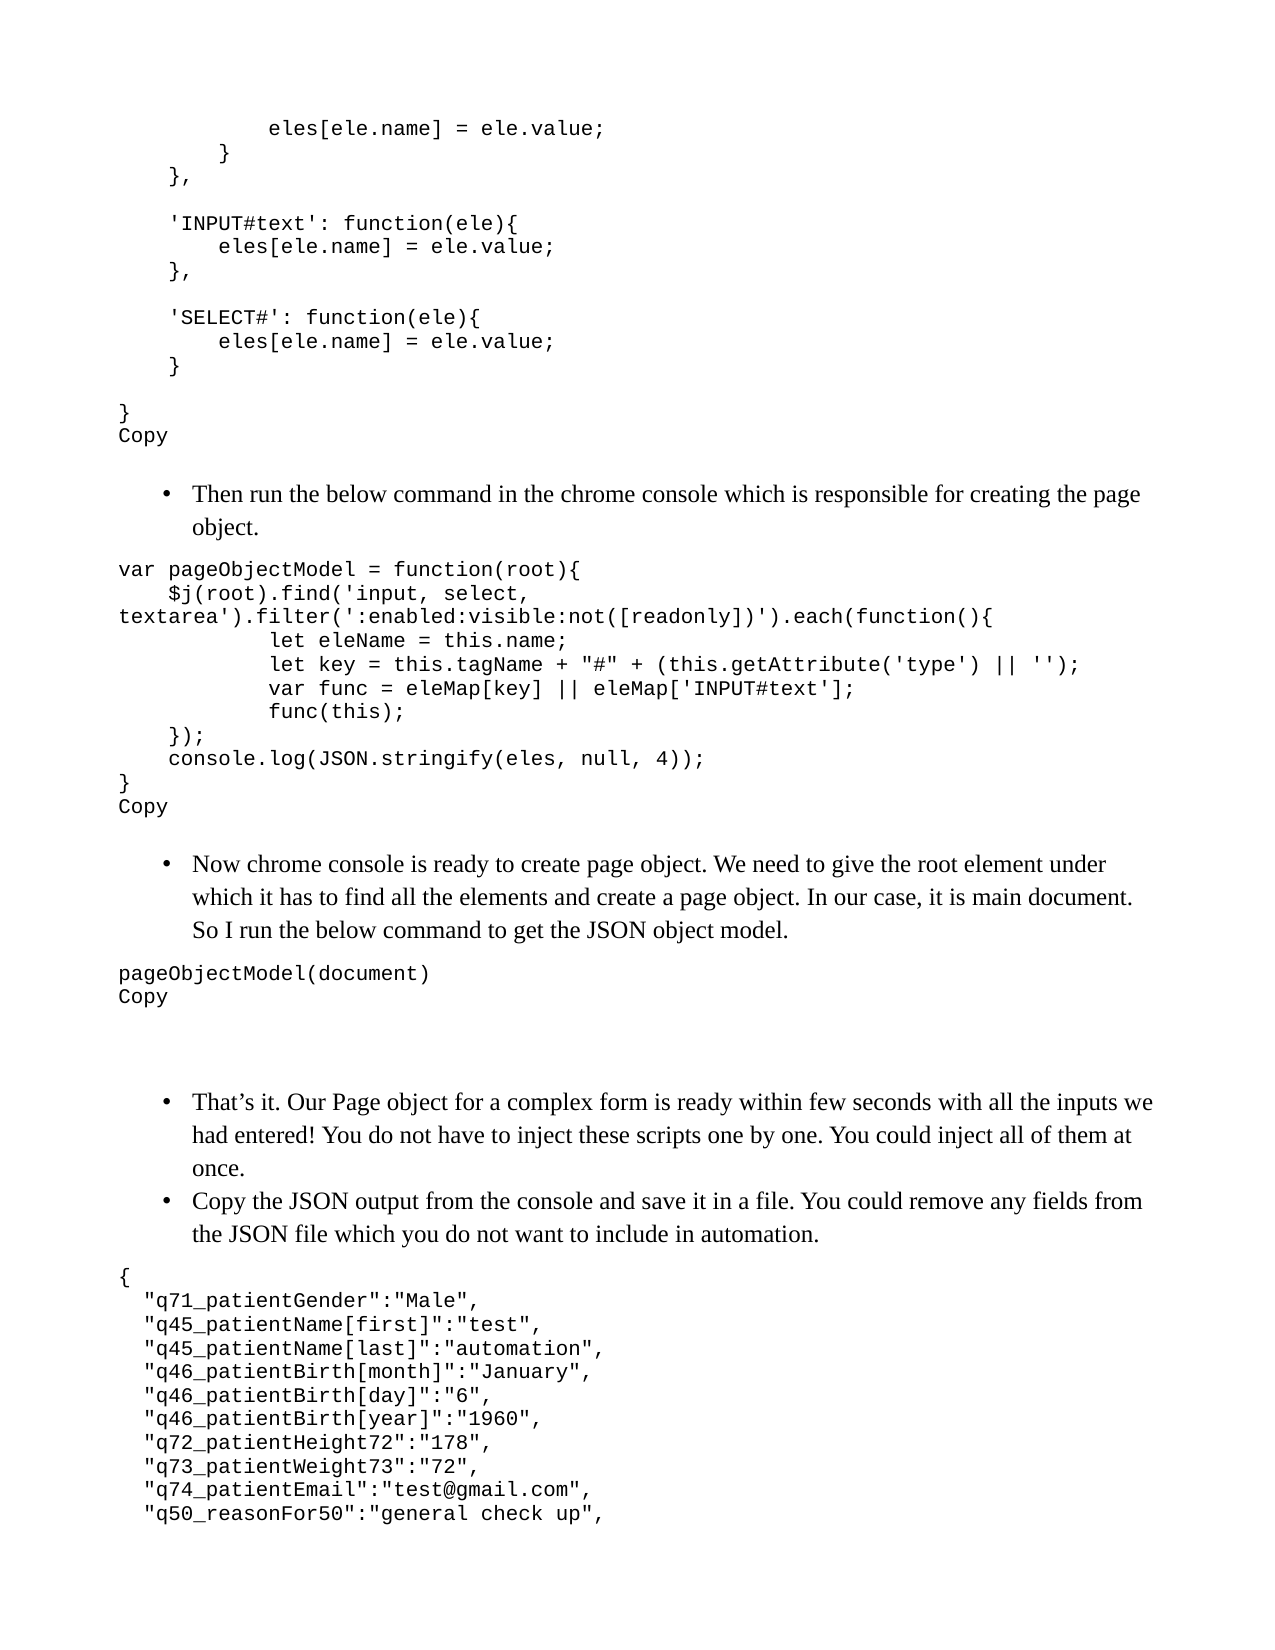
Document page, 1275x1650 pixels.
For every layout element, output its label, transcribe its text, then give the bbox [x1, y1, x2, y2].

text 'INPUT#text': function(ele){ [118, 213, 1157, 236]
text } [118, 142, 1157, 165]
text "q73_patientWeight73":"72", [118, 1456, 1157, 1479]
text "q45_patientName[last]":"automation", [118, 1337, 1157, 1361]
text { [118, 1267, 1157, 1290]
list That’s it. Our Page object for a complex form is ready within few seconds with all the inputs we had entered! You do not have to inject these scripts one by one. You could inject all of them at once. [162, 1087, 1157, 1182]
text }, [118, 165, 1157, 189]
text "q50_reasonFor50":"general check up", [118, 1503, 1157, 1527]
text Copy [118, 986, 1157, 1010]
text $j(root).find('input, select, textarea').filter(':enabled:visible:not([readonly])').each(function(){ [118, 583, 1157, 630]
text Copy [118, 426, 1157, 449]
text var func = eleMap[key] || eleMap['INPUT#text']; [118, 677, 1157, 701]
text let key = this.tagName + "#" + (this.getAttribute('type') || ''); [118, 654, 1157, 677]
text var pageObjectModel = function(root){ [118, 559, 1157, 583]
text console.log(JSON.stringify(eles, null, 4)); [118, 748, 1157, 772]
text "q45_patientName[first]":"test", [118, 1314, 1157, 1337]
list Now chrome console is ready to create page object. We need to give the root element under which it has to find all the elements and create a page object. In our case, it is main document. So I run the below command to get the JSON object model. [162, 849, 1157, 944]
list Then run the below command in the chrome console which is responsible for creating the page object. [162, 479, 1157, 540]
text eles[ele.name] = ele.value; [118, 118, 1157, 142]
text let eleName = this.name; [118, 630, 1157, 654]
text func(this); [118, 701, 1157, 725]
text "q72_patientHeight72":"178", [118, 1432, 1157, 1456]
text }); [118, 725, 1157, 748]
text } [118, 354, 1157, 378]
text eles[ele.name] = ele.value; [118, 236, 1157, 260]
text 'SELECT#': function(ele){ [118, 307, 1157, 331]
list Copy the JSON output from the console and save it in a file. You could remove any fields from the JSON file which you do not want to include in automation. [162, 1186, 1157, 1248]
text eles[ele.name] = ele.value; [118, 331, 1157, 354]
text "q74_patientEmail":"test@gmail.com", [118, 1479, 1157, 1503]
text Copy [118, 796, 1157, 819]
text "q46_patientBirth[month]":"January", [118, 1361, 1157, 1385]
text "q46_patientBirth[day]":"6", [118, 1385, 1157, 1408]
text pageObjectModel(document) [118, 962, 1157, 986]
text "q46_patientBirth[year]":"1960", [118, 1408, 1157, 1432]
text }, [118, 260, 1157, 284]
text } [118, 402, 1157, 426]
text } [118, 772, 1157, 796]
text "q71_patientGender":"Male", [118, 1290, 1157, 1314]
